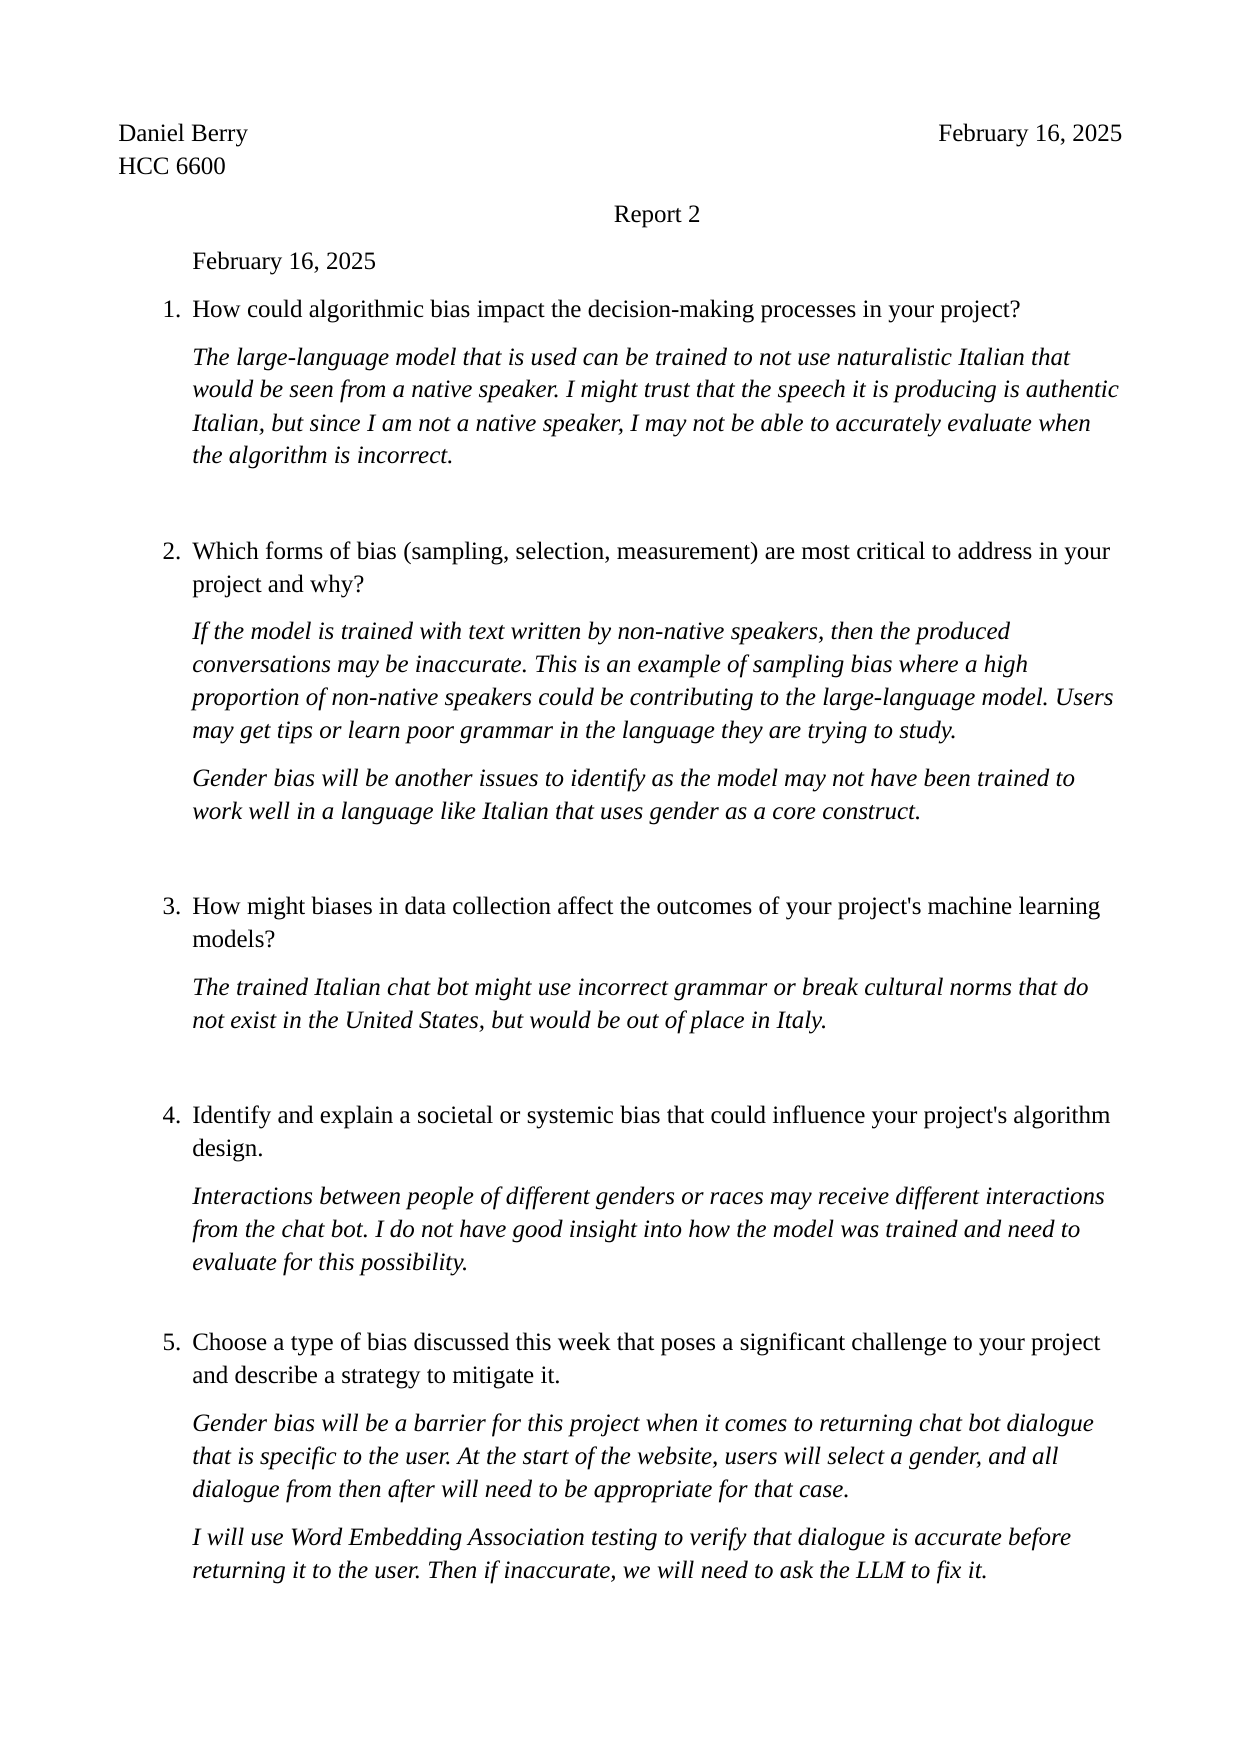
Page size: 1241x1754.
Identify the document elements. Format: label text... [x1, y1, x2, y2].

list How might biases in data collection affect the outcomes of your project's machine learning models? [162, 891, 1122, 953]
list The trained Italian chat bot might use incorrect grammar or break cultural norms that do not exist in the United States, but would be out of place in Italy. [162, 972, 1122, 1034]
list The large-language model that is used can be trained to not use naturalistic Italian that would be seen from a native speaker. I might trust that the speech it is producing is authentic Italian, but since I am not a native speaker, I may not be able to accurately evaluate when the algorithm is incorrect. [162, 342, 1122, 469]
table_header Daniel Berry HCC 6600 [118, 118, 620, 199]
list If the model is trained with text written by non-native speakers, then the produced conversations may be inaccurate. This is an example of sampling bias where a high proportion of non-native speakers could be contributing to the large-language model. Users may get tips or learn poor grammar in the language they are trying to study. [162, 616, 1122, 744]
list Report 2 [162, 199, 1122, 227]
list How could algorithmic bias impact the decision-making processes in your project? [162, 294, 1122, 323]
list Choose a type of bias discussed this week that poses a significant challenge to your project and describe a strategy to mitigate it. [162, 1327, 1122, 1389]
table_header February 16, 2025 [620, 118, 1122, 199]
list Gender bias will be a barrier for this project when it comes to returning chat bot dialogue that is specific to the user. At the start of the website, users will select a gender, and all dialogue from then after will need to be appropriate for that case. [162, 1408, 1122, 1503]
list Identify and explain a societal or systemic bias that could influence your project's algorithm design. [162, 1100, 1122, 1162]
list Which forms of bias (sampling, selection, measurement) are most critical to address in your project and why? [162, 536, 1122, 598]
list February 16, 2025 [162, 246, 1122, 275]
list Interactions between people of different genders or races may receive different interactions from the chat bot. I do not have good insight into how the model was trained and need to evaluate for this possibility. [162, 1181, 1122, 1309]
list I will use Word Embedding Association testing to verify that dialogue is accurate before returning it to the user. Then if inaccurate, we will need to ask the LLM to fix it. [162, 1522, 1122, 1583]
list Gender bias will be another issues to identify as the model may not have been trained to work well in a language like Italian that uses gender as a core construct. [162, 763, 1122, 825]
